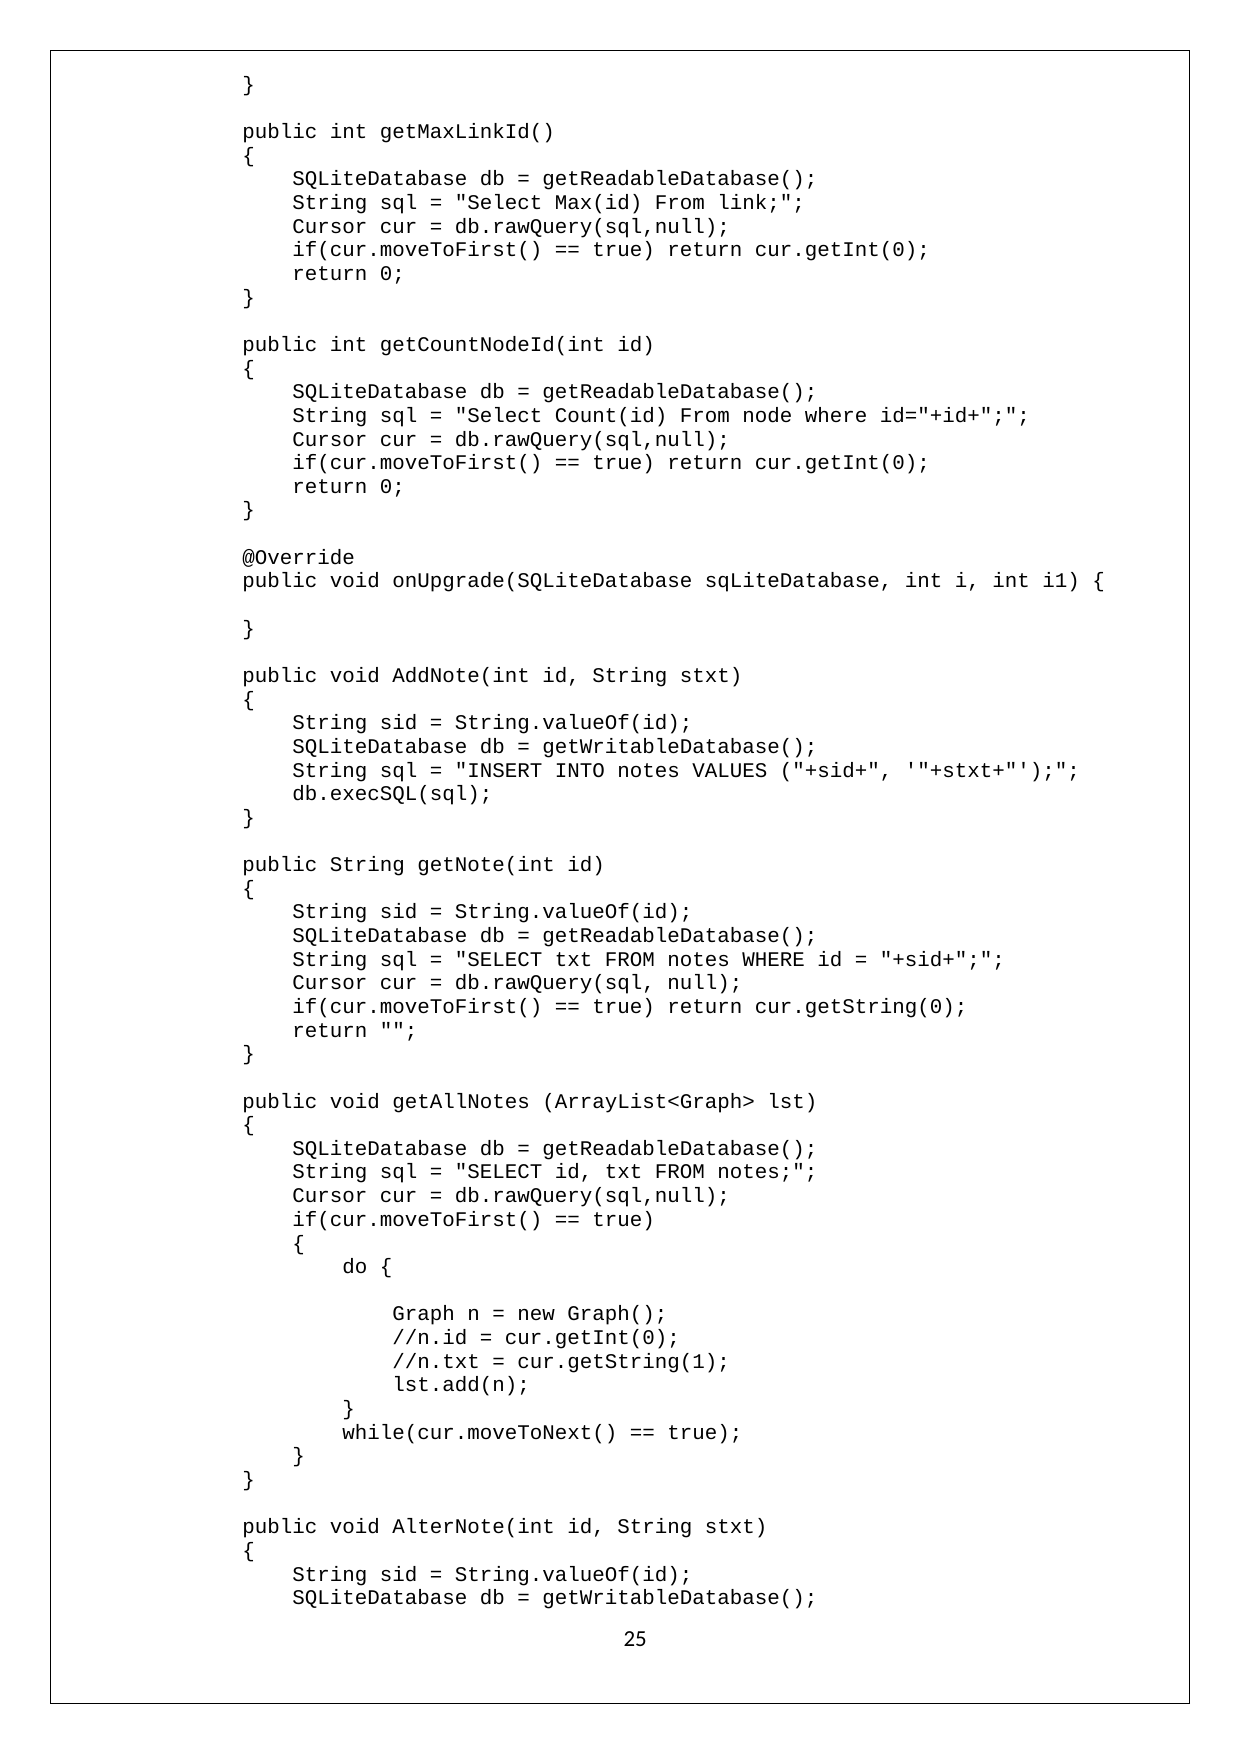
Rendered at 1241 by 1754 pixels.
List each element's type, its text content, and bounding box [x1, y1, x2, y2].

text db.execSQL(sql); [118, 783, 1152, 807]
text @Override [118, 547, 1152, 570]
text public void AlterNote(int id, String stxt) [118, 1516, 1152, 1540]
text String sid = String.valueOf(id); [118, 1563, 1152, 1587]
text lst.add(n); [118, 1374, 1152, 1398]
text } [118, 287, 1152, 310]
text } [118, 74, 1152, 97]
text Cursor cur = db.rawQuery(sql, null); [118, 972, 1152, 996]
text String sql = "SELECT txt FROM notes WHERE id = "+sid+";"; [118, 949, 1152, 972]
text Graph n = new Graph(); [118, 1303, 1152, 1327]
text //n.txt = cur.getString(1); [118, 1351, 1152, 1374]
text String sid = String.valueOf(id); [118, 712, 1152, 736]
text SQLiteDatabase db = getReadableDatabase(); [118, 925, 1152, 949]
text } [118, 499, 1152, 523]
text public void getAllNotes (ArrayList<Graph> lst) [118, 1091, 1152, 1114]
text SQLiteDatabase db = getReadableDatabase(); [118, 168, 1152, 192]
text do { [118, 1256, 1152, 1280]
text public void onUpgrade(SQLiteDatabase sqLiteDatabase, int i, int i1) { [118, 570, 1152, 594]
text Cursor cur = db.rawQuery(sql,null); [118, 1185, 1152, 1209]
text Cursor cur = db.rawQuery(sql,null); [118, 428, 1152, 452]
text //n.id = cur.getInt(0); [118, 1327, 1152, 1351]
text return ""; [118, 1020, 1152, 1043]
text if(cur.moveToFirst() == true) return cur.getInt(0); [118, 239, 1152, 263]
text } [118, 1043, 1152, 1067]
text Cursor cur = db.rawQuery(sql,null); [118, 216, 1152, 239]
text } [118, 1398, 1152, 1422]
text if(cur.moveToFirst() == true) return cur.getString(0); [118, 996, 1152, 1020]
text if(cur.moveToFirst() == true) return cur.getInt(0); [118, 452, 1152, 476]
text String sql = "SELECT id, txt FROM notes;"; [118, 1162, 1152, 1185]
text { [118, 1232, 1152, 1256]
text public void AddNote(int id, String stxt) [118, 665, 1152, 689]
text return 0; [118, 476, 1152, 499]
text public int getMaxLinkId() [118, 121, 1152, 145]
text } [118, 807, 1152, 831]
text String sql = "Select Count(id) From node where id="+id+";"; [118, 405, 1152, 428]
text SQLiteDatabase db = getWritableDatabase(); [118, 1587, 1152, 1611]
text public int getCountNodeId(int id) [118, 334, 1152, 358]
text SQLiteDatabase db = getReadableDatabase(); [118, 381, 1152, 405]
text SQLiteDatabase db = getReadableDatabase(); [118, 1138, 1152, 1162]
text String sid = String.valueOf(id); [118, 901, 1152, 925]
text SQLiteDatabase db = getWritableDatabase(); [118, 736, 1152, 759]
text String sql = "INSERT INTO notes VALUES ("+sid+", '"+stxt+"');"; [118, 759, 1152, 783]
text { [118, 689, 1152, 712]
text String sql = "Select Max(id) From link;"; [118, 192, 1152, 216]
text public String getNote(int id) [118, 854, 1152, 878]
text } [118, 1469, 1152, 1493]
text { [118, 1114, 1152, 1138]
text { [118, 1540, 1152, 1563]
text if(cur.moveToFirst() == true) [118, 1209, 1152, 1232]
text } [118, 1445, 1152, 1469]
text { [118, 145, 1152, 168]
text while(cur.moveToNext() == true); [118, 1422, 1152, 1445]
text { [118, 878, 1152, 901]
text { [118, 358, 1152, 381]
text return 0; [118, 263, 1152, 287]
text } [118, 618, 1152, 641]
